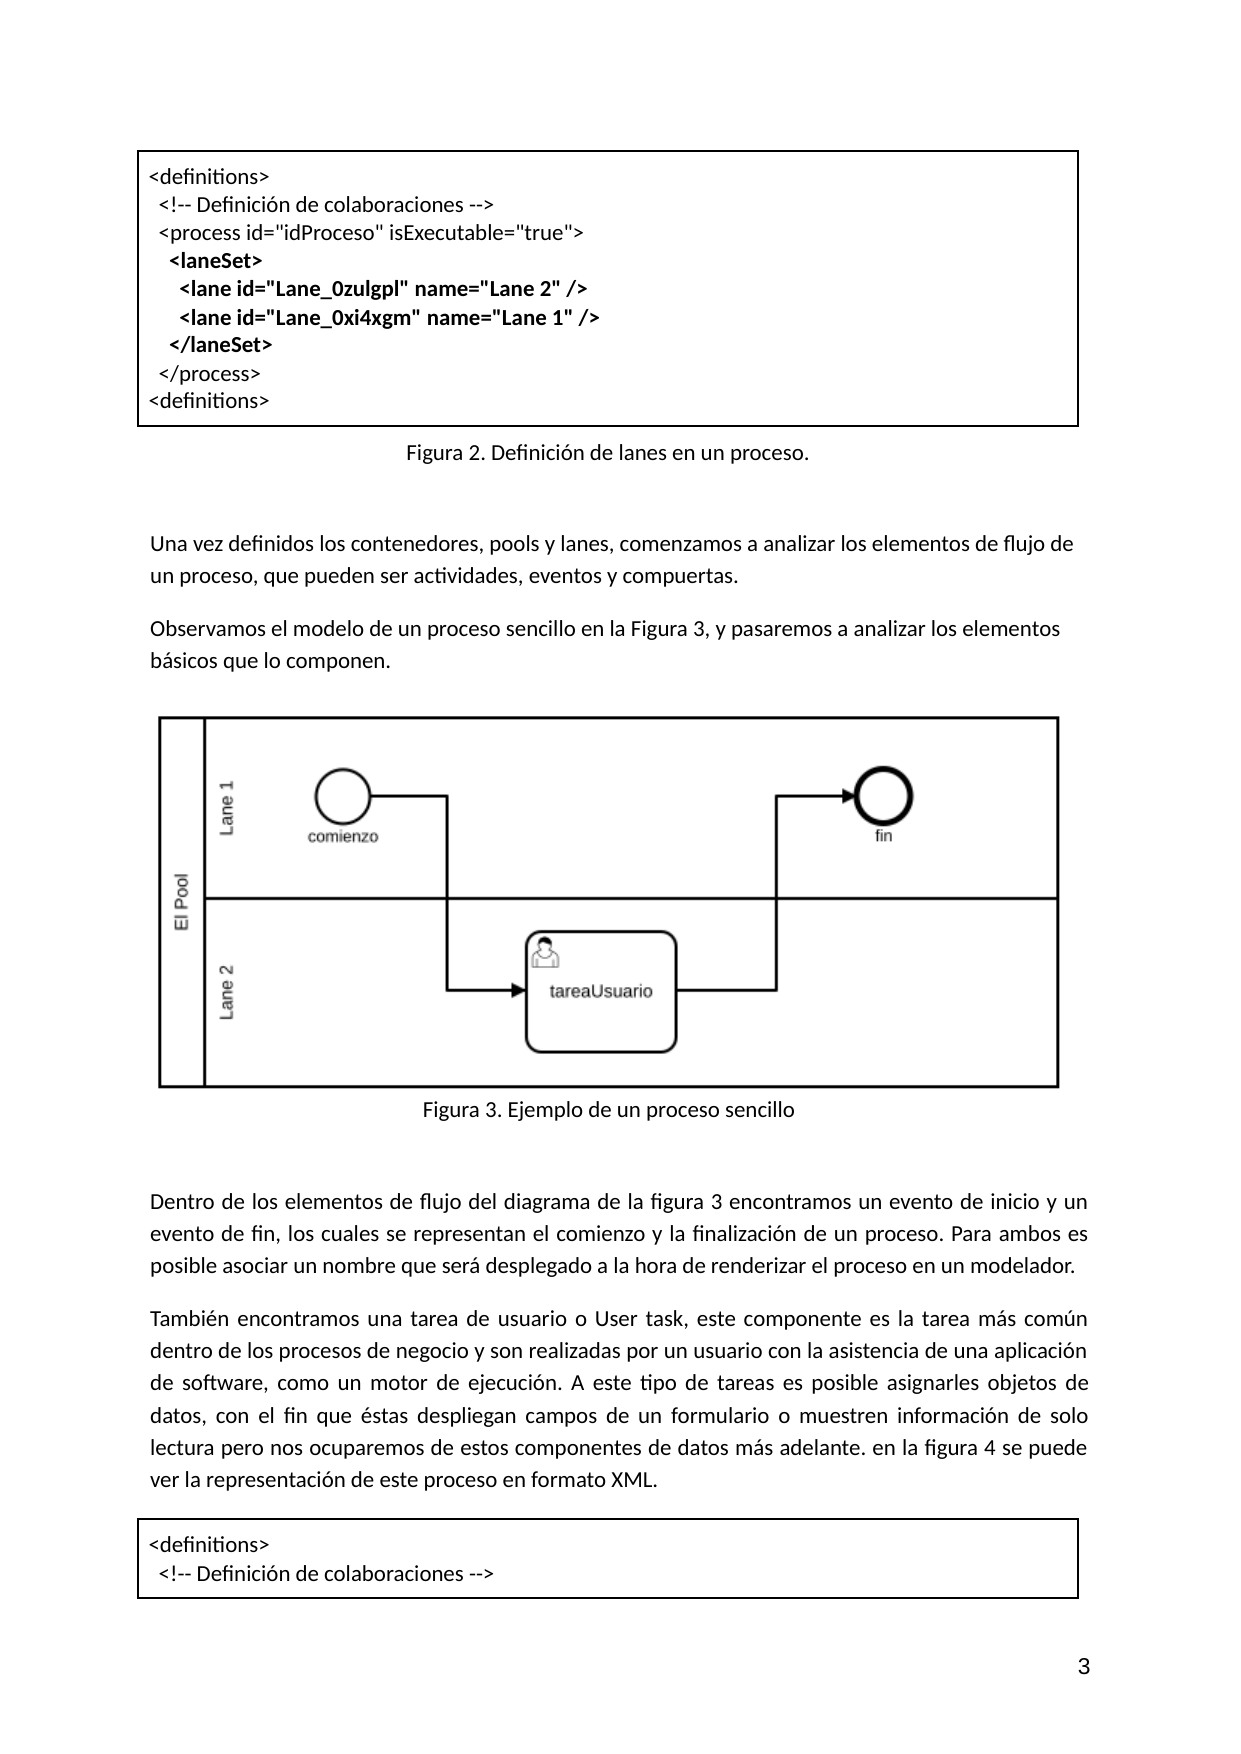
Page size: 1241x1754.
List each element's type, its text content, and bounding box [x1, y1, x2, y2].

text Observamos el modelo de un proceso sencillo en la Figura 3, y pasaremos a analizar los elementos básicos que lo componen. [150, 614, 1090, 674]
table_header <definitions> <!-- Definición de colaboraciones --> <process id="idProceso" isExecutable="true"> <laneSet> <lane id="Lane_0zulgpl" name="Lane 2" /> <lane id="Lane_0xi4xgm" name="Lane 1" /> </laneSet> </process> <definitions> [139, 152, 1077, 425]
table_header Figura 3. Ejemplo de un proceso sencillo [139, 700, 1079, 1134]
text También encontramos una tarea de usuario o User task, este componente es la tarea más común dentro de los procesos de negocio y son realizadas por un usuario con la asistencia de una aplicación de software, como un motor de ejecución. A este tipo de tareas es posible asignarles objetos de datos, con el fin que éstas despliegan campos de un formulario o muestren información de solo lectura pero nos ocuparemos de estos componentes de datos más adelante. en la figura 4 se puede ver la representación de este proceso en formato XML. [150, 1304, 1090, 1493]
picture [151, 710, 1067, 1096]
text Dentro de los elementos de flujo del diagrama de la figura 3 encontramos un evento de inicio y un evento de fin, los cuales se representan el comienzo y la finalización de un proceso. Para ambos es posible asociar un nombre que será desplegado a la hora de renderizar el proceso en un modelador. [150, 1187, 1090, 1279]
table_header <definitions> <!-- Definición de colaboraciones --> [139, 1520, 1077, 1597]
table_cell Figura 2. Definición de lanes en un proceso. [138, 427, 1078, 476]
text Una vez definidos los contenedores, pools y lanes, comenzamos a analizar los elementos de flujo de un proceso, que pueden ser actividades, eventos y compuertas. [150, 529, 1090, 589]
